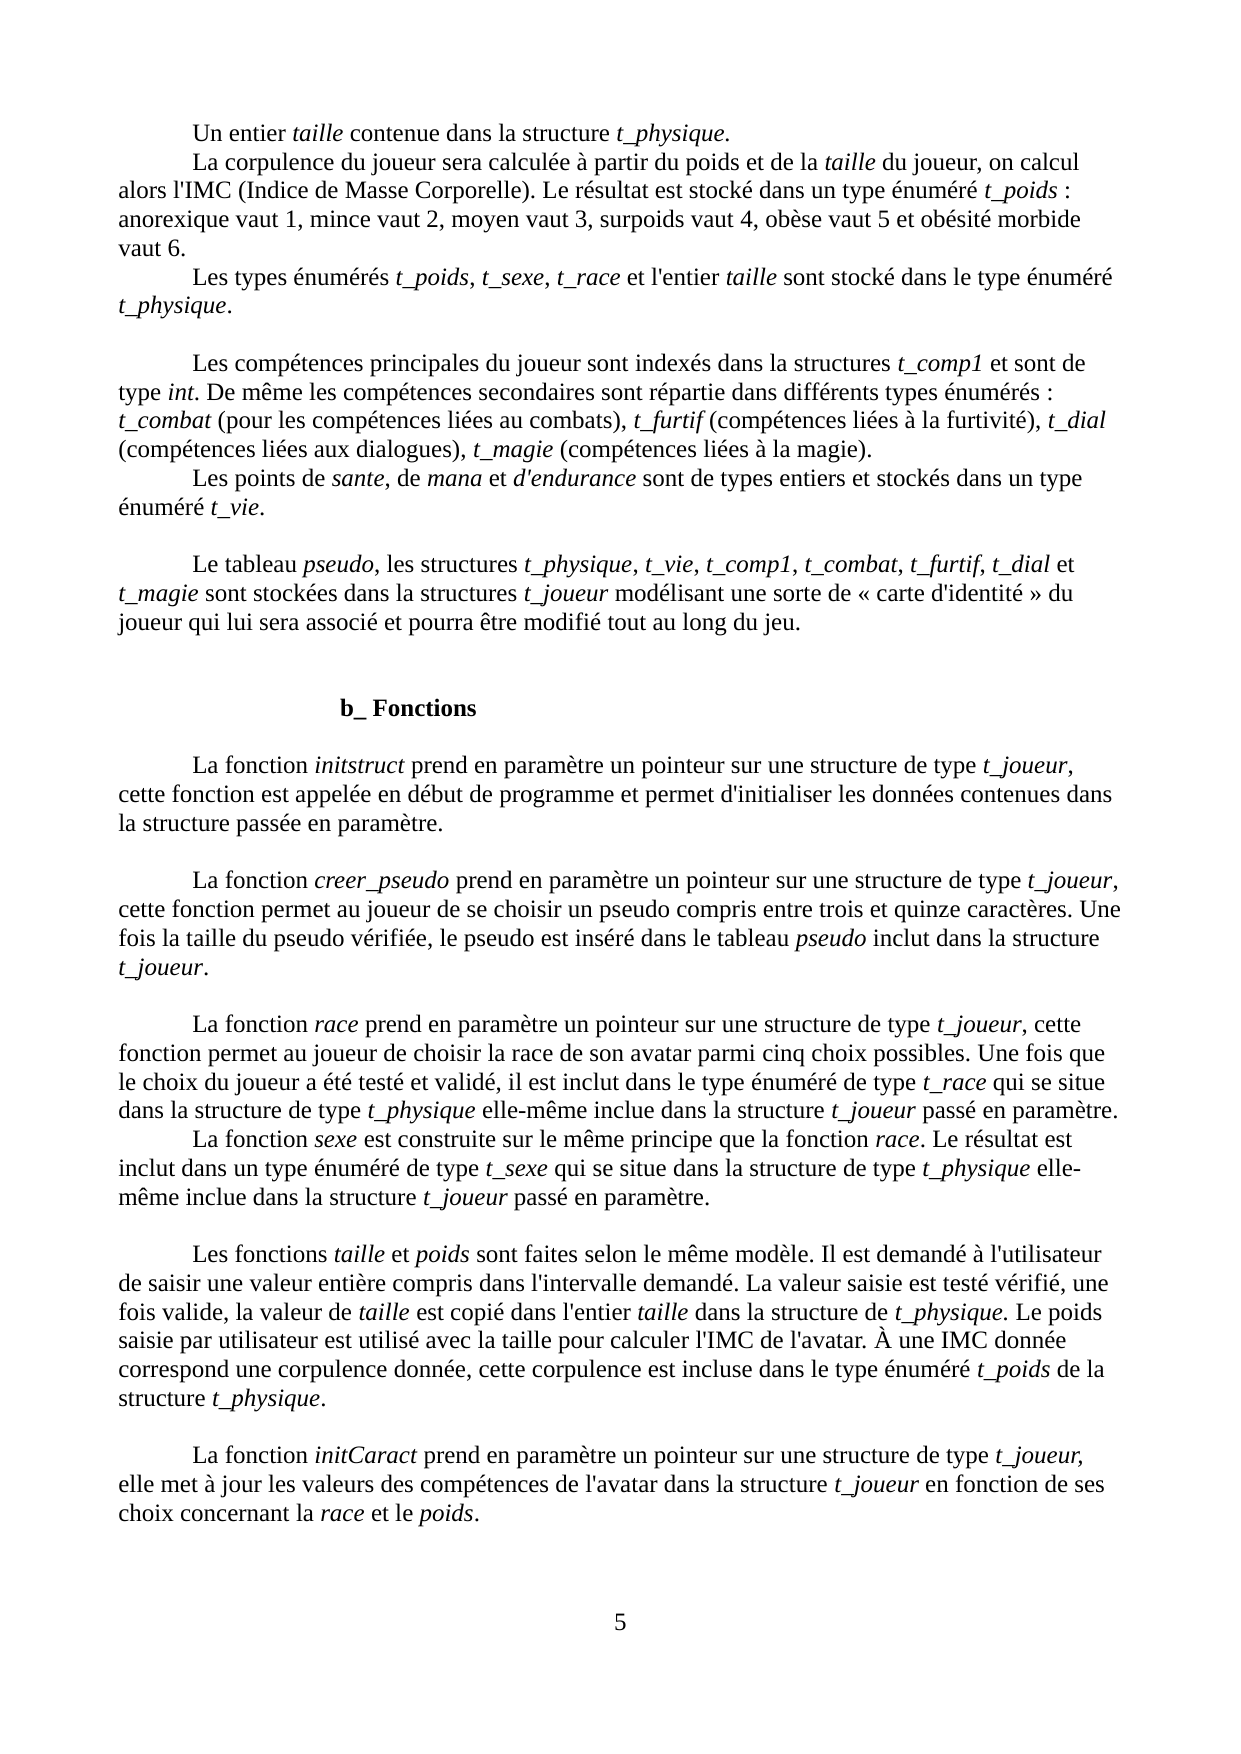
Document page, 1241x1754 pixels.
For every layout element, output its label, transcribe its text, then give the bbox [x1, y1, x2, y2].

text Les fonctions taille et poids sont faites selon le même modèle. Il est demandé à l'utilisateur de saisir une valeur entière compris dans l'intervalle demandé. La valeur saisie est testé vérifié, une fois valide, la valeur de taille est copié dans l'entier taille dans la structure de t_physique. Le poids saisie par utilisateur est utilisé avec la taille pour calculer l'IMC de l'avatar. À une IMC donnée correspond une corpulence donnée, cette corpulence est incluse dans le type énuméré t_poids de la structure t_physique. [118, 1239, 1122, 1412]
text b_ Fonctions [118, 693, 1122, 722]
text Les compétences principales du joueur sont indexés dans la structures t_comp1 et sont de type int. De même les compétences secondaires sont répartie dans différents types énumérés : t_combat (pour les compétences liées au combats), t_furtif (compétences liées à la furtivité), t_dial (compétences liées aux dialogues), t_magie (compétences liées à la magie). [118, 348, 1122, 463]
text Les points de sante, de mana et d'endurance sont de types entiers et stockés dans un type énuméré t_vie. [118, 463, 1122, 521]
text La fonction race prend en paramètre un pointeur sur une structure de type t_joueur, cette fonction permet au joueur de choisir la race de son avatar parmi cinq choix possibles. Une fois que le choix du joueur a été testé et validé, il est inclut dans le type énuméré de type t_race qui se situe dans la structure de type t_physique elle-même inclue dans la structure t_joueur passé en paramètre. [118, 1009, 1122, 1124]
text La fonction initstruct prend en paramètre un pointeur sur une structure de type t_joueur, cette fonction est appelée en début de programme et permet d'initialiser les données contenues dans la structure passée en paramètre. [118, 751, 1122, 837]
text Un entier taille contenue dans la structure t_physique. [118, 118, 1122, 147]
text La corpulence du joueur sera calculée à partir du poids et de la taille du joueur, on calcul alors l'IMC (Indice de Masse Corporelle). Le résultat est stocké dans un type énuméré t_poids : anorexique vaut 1, mince vaut 2, moyen vaut 3, surpoids vaut 4, obèse vaut 5 et obésité morbide vaut 6. [118, 147, 1122, 262]
text La fonction sexe est construite sur le même principe que la fonction race. Le résultat est inclut dans un type énuméré de type t_sexe qui se situe dans la structure de type t_physique elle-même inclue dans la structure t_joueur passé en paramètre. [118, 1124, 1122, 1211]
text Les types énumérés t_poids, t_sexe, t_race et l'entier taille sont stocké dans le type énuméré t_physique. [118, 262, 1122, 319]
text Le tableau pseudo, les structures t_physique, t_vie, t_comp1, t_combat, t_furtif, t_dial et t_magie sont stockées dans la structures t_joueur modélisant une sorte de « carte d'identité » du joueur qui lui sera associé et pourra être modifié tout au long du jeu. [118, 549, 1122, 636]
text La fonction creer_pseudo prend en paramètre un pointeur sur une structure de type t_joueur, cette fonction permet au joueur de se choisir un pseudo compris entre trois et quinze caractères. Une fois la taille du pseudo vérifiée, le pseudo est inséré dans le tableau pseudo inclut dans la structure t_joueur. [118, 866, 1122, 981]
text La fonction initCaract prend en paramètre un pointeur sur une structure de type t_joueur, elle met à jour les valeurs des compétences de l'avatar dans la structure t_joueur en fonction de ses choix concernant la race et le poids. [118, 1441, 1122, 1527]
